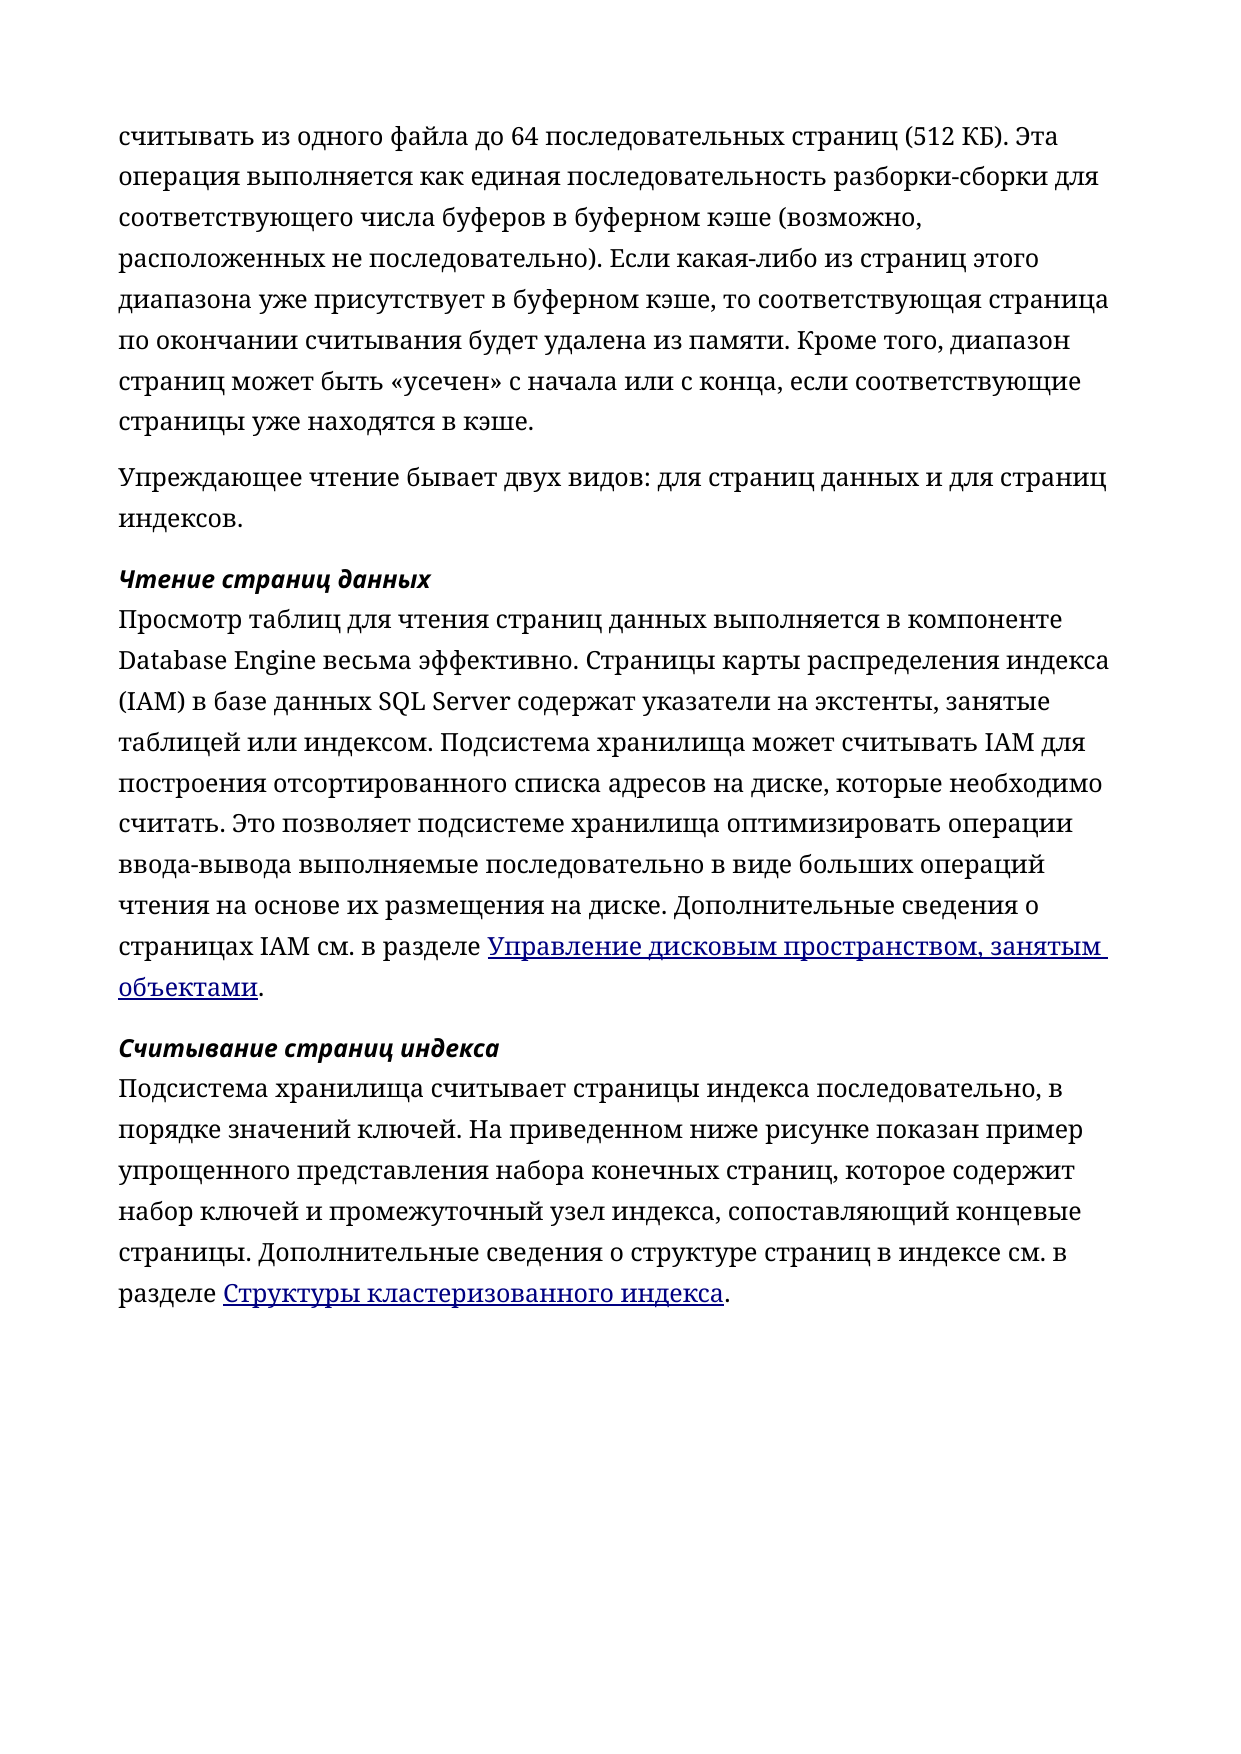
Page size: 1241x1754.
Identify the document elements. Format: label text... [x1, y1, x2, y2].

text Упреждающее чтение бывает двух видов: для страниц данных и для страниц индексов. [118, 459, 1122, 534]
text Просмотр таблиц для чтения страниц данных выполняется в компоненте Database Engine весьма эффективно. Страницы карты распределения индекса (IAM) в базе данных SQL Server содержат указатели на экстенты, занятые таблицей или индексом. Подсистема хранилища может считывать IAM для построения отсортированного списка адресов на диске, которые необходимо считать. Это позволяет подсистеме хранилища оптимизировать операции ввода-вывода выполняемые последовательно в виде больших операций чтения на основе их размещения на диске. Дополнительные сведения о страницах IAM см. в разделе Управление дисковым пространством, занятым объектами. [118, 602, 1122, 1003]
text Подсистема хранилища считывает страницы индекса последовательно, в порядке значений ключей. На приведенном ниже рисунке показан пример упрощенного представления набора конечных страниц, которое содержит набор ключей и промежуточный узел индекса, сопоставляющий концевые страницы. Дополнительные сведения о структуре страниц в индексе см. в разделе Структуры кластеризованного индекса. [118, 1071, 1122, 1309]
subtitle Считывание страниц индекса [118, 1031, 1122, 1065]
text считывать из одного файла до 64 последовательных страниц (512 КБ). Эта операция выполняется как единая последовательность разборки-сборки для соответствующего числа буферов в буферном кэше (возможно, расположенных не последовательно). Если какая-либо из страниц этого диапазона уже присутствует в буферном кэше, то соответствующая страница по окончании считывания будет удалена из памяти. Кроме того, диапазон страниц может быть «усечен» с начала или с конца, если соответствующие страницы уже находятся в кэше. [118, 118, 1122, 438]
subtitle Чтение страниц данных [118, 562, 1122, 596]
